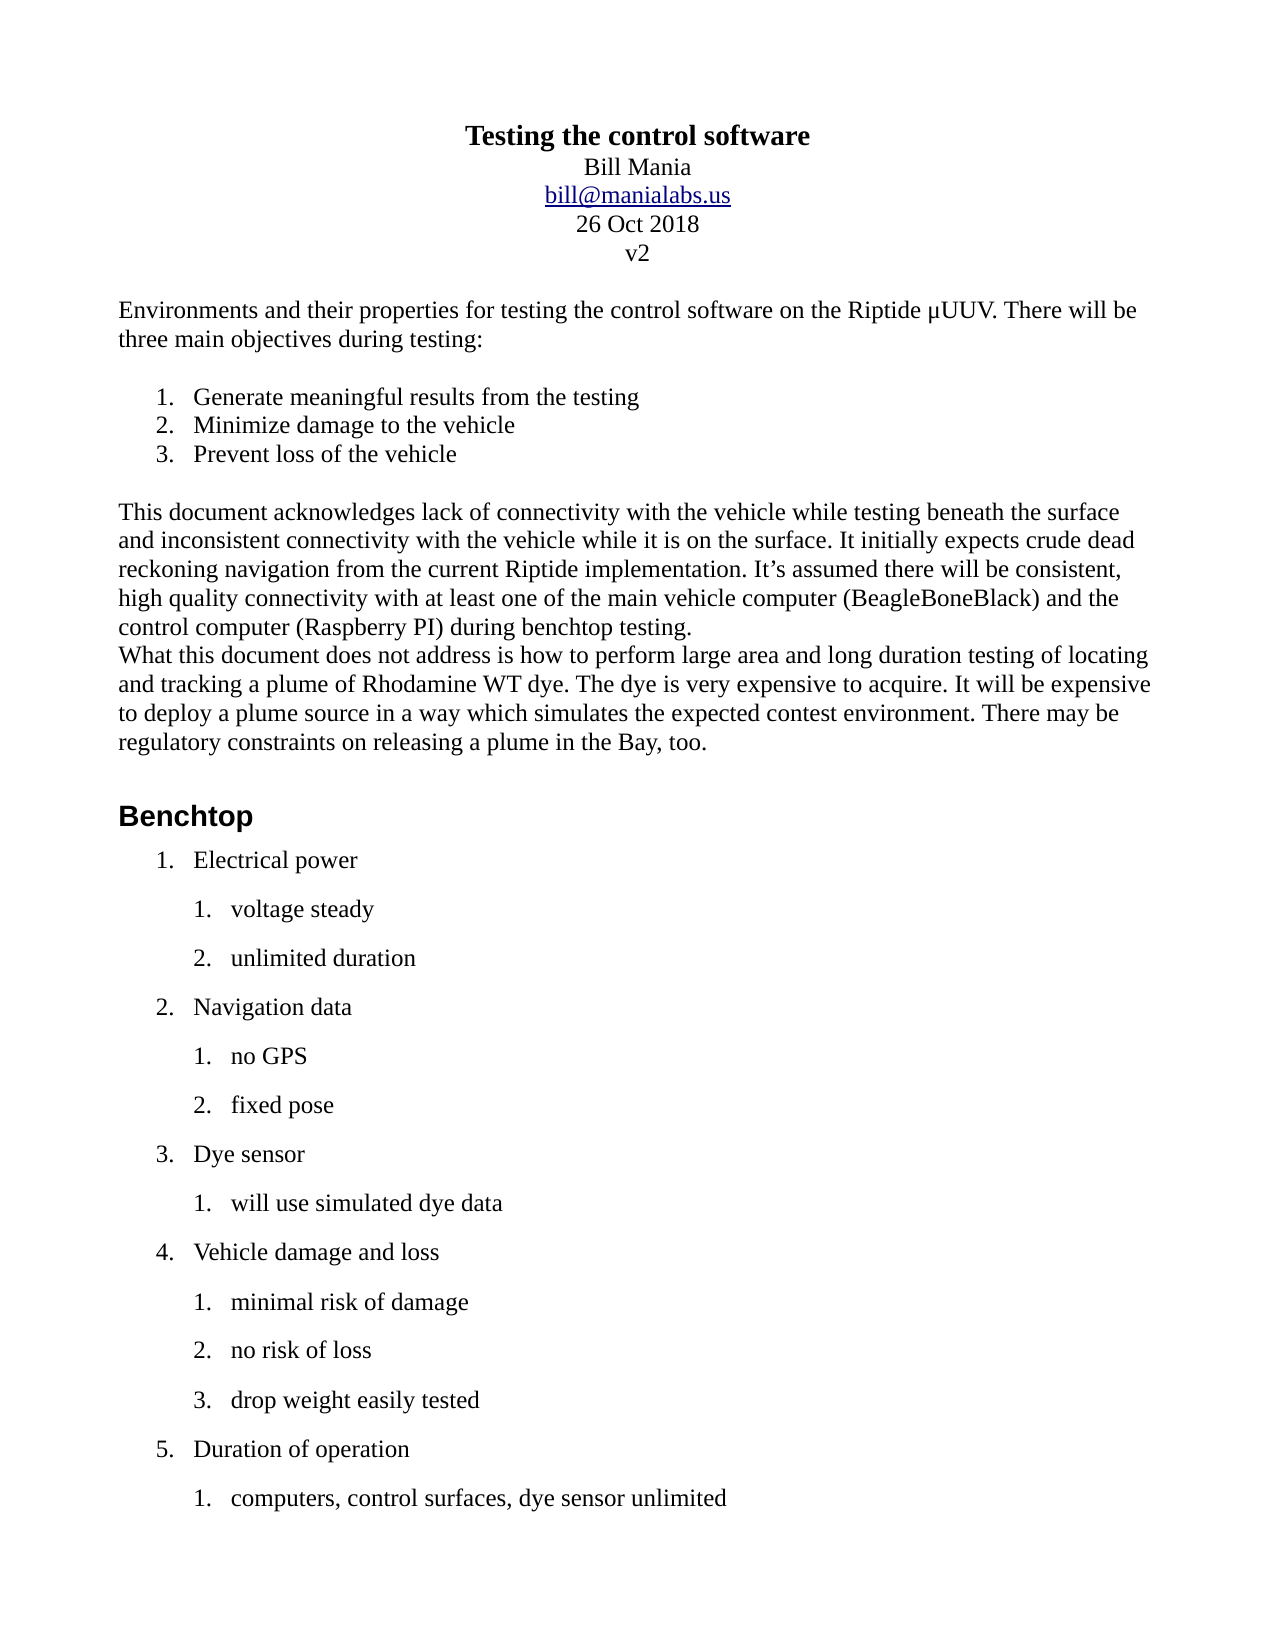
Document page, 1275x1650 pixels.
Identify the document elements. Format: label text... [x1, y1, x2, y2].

text This document acknowledges lack of connectivity with the vehicle while testing beneath the surface and inconsistent connectivity with the vehicle while it is on the surface. It initially expects crude dead reckoning navigation from the current Riptide implementation. It’s assumed there will be consistent, high quality connectivity with at least one of the main vehicle computer (BeagleBoneBlack) and the control computer (Raspberry PI) during benchtop testing. [118, 497, 1157, 640]
list Vehicle damage and loss [156, 1237, 1157, 1266]
text Environments and their properties for testing the control software on the Riptide μUUV. There will be three main objectives during testing: [118, 295, 1157, 353]
list Prevent loss of the vehicle [156, 439, 1157, 468]
list no risk of loss [193, 1336, 1157, 1364]
list Minimize damage to the vehicle [156, 410, 1157, 439]
list computers, control surfaces, dye sensor unlimited [193, 1483, 1157, 1512]
subtitle Benchtop [118, 799, 1157, 832]
list Generate meaningful results from the testing [156, 382, 1157, 410]
list unlimited duration [193, 943, 1157, 972]
list fixed pose [193, 1090, 1157, 1119]
text Bill Mania [118, 152, 1157, 180]
list Navigation data [156, 992, 1157, 1021]
text Testing the control software [118, 118, 1157, 152]
text v2 [118, 238, 1157, 267]
list Electrical power [156, 845, 1157, 874]
text 26 Oct 2018 [118, 209, 1157, 238]
text bill@manialabs.us [118, 180, 1157, 209]
list Dye sensor [156, 1139, 1157, 1168]
list Duration of operation [156, 1434, 1157, 1462]
list minimal risk of damage [193, 1287, 1157, 1315]
list voltage steady [193, 894, 1157, 923]
list will use simulated dye data [193, 1188, 1157, 1217]
list drop weight easily tested [193, 1385, 1157, 1413]
list no GPS [193, 1041, 1157, 1070]
text What this document does not address is how to perform large area and long duration testing of locating and tracking a plume of Rhodamine WT dye. The dye is very expensive to acquire. It will be expensive to deploy a plume source in a way which simulates the expected contest environment. There may be regulatory constraints on releasing a plume in the Bay, too. [118, 640, 1157, 755]
